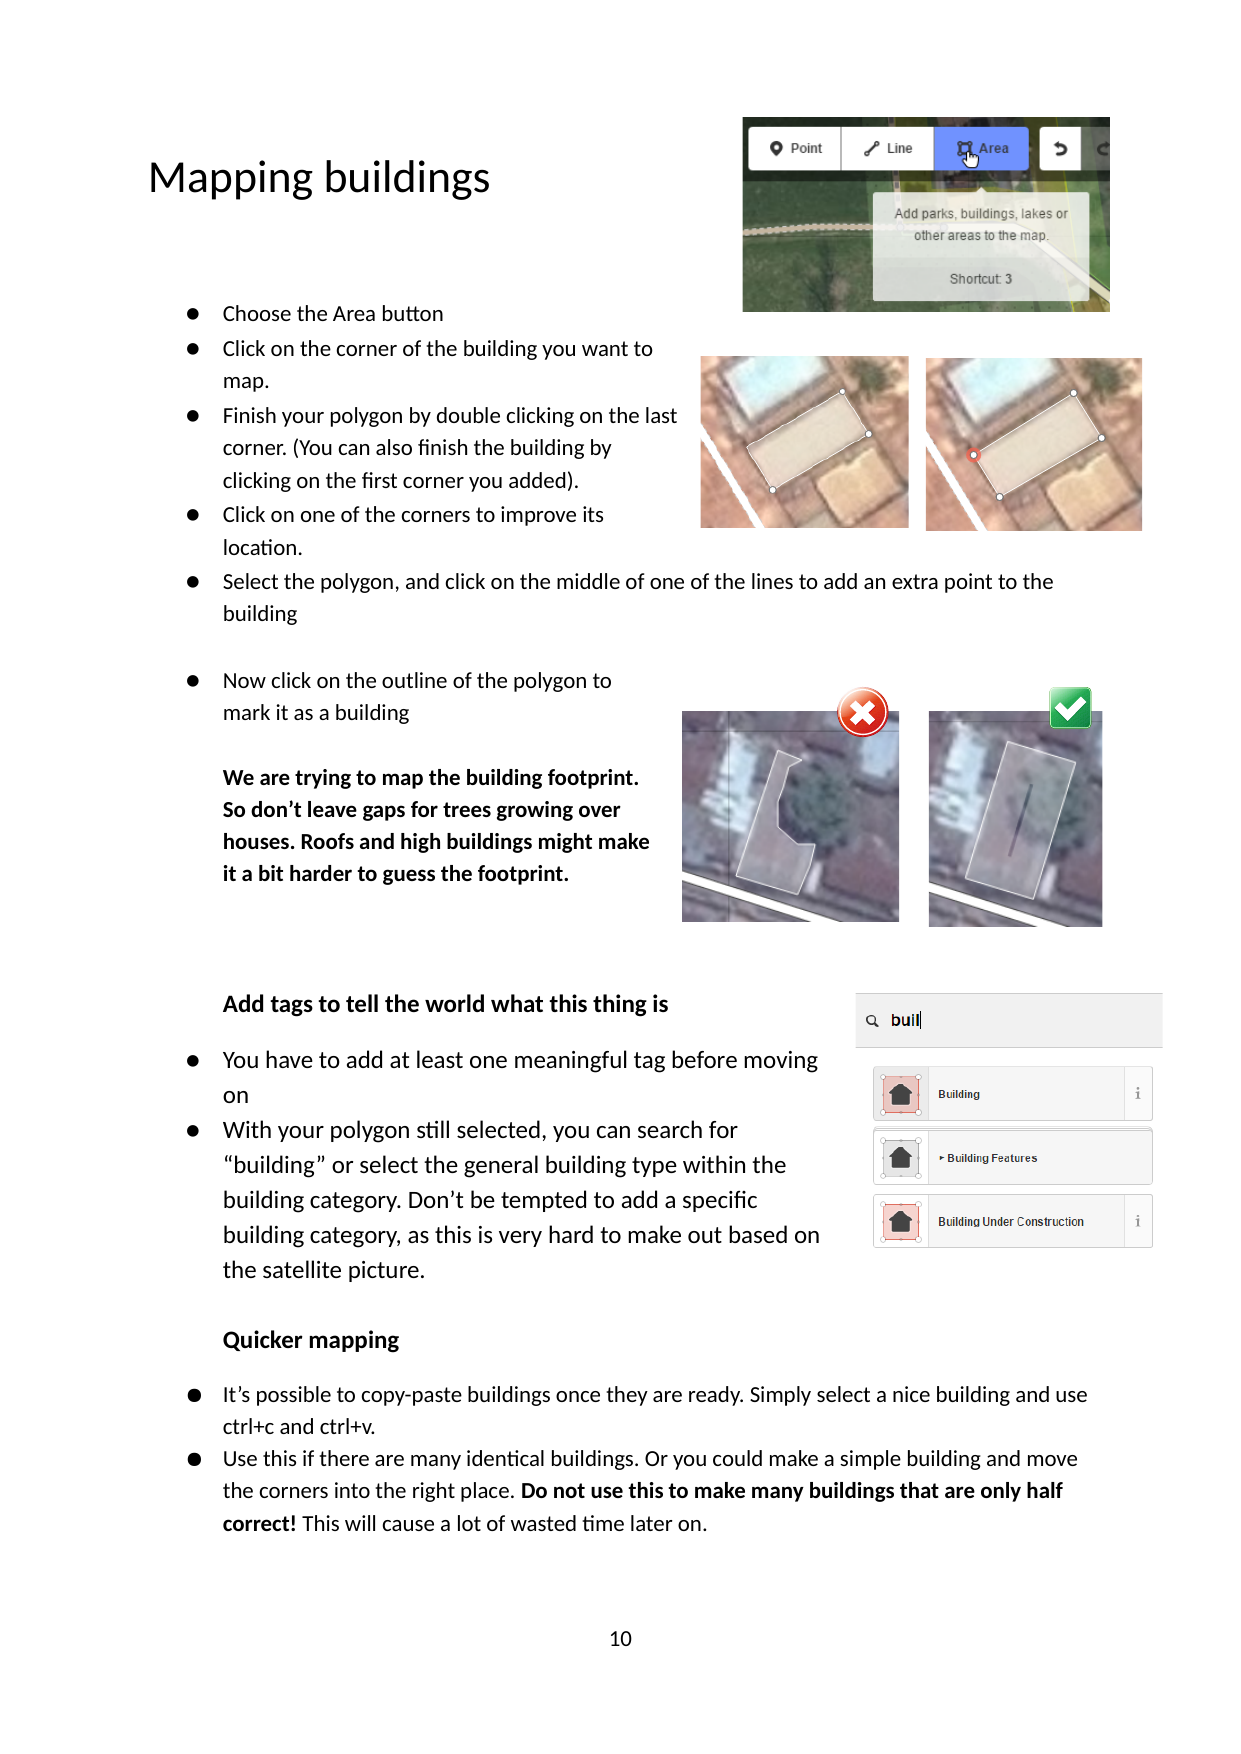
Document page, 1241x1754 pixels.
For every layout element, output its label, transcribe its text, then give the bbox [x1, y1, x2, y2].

list You have to add at least one meaningful tag before moving on [185, 1044, 855, 1109]
picture [682, 711, 900, 922]
list Now click on the outline of the polygon to mark it as a building [185, 664, 1093, 727]
text Add tags to tell the world what this thing is [223, 988, 855, 1019]
list Click on one of the corners to improve its location. [185, 498, 1093, 561]
list Finish your polygon by double clicking on the last corner. (You can also finish the building by clicking on the first corner you added). [185, 399, 700, 494]
text Mapping buildings [148, 148, 742, 203]
text We are trying to map the building footprint. So don’t leave gaps for trees growing over houses. Roofs and high buildings might make it a bit harder to guess the footprint. [223, 763, 682, 887]
list Choose the Area button [185, 297, 1093, 327]
list It’s possible to copy-paste buildings once they are ready. Simply select a nice building and use ctrl+c and ctrl+v. [185, 1380, 1093, 1440]
picture [855, 988, 1163, 1257]
list Use this if there are many identical buildings. Or you could make a simple building and move the corners into the right place. Do not use this to make many buildings that are only half correct! This will cause a lot of wasted time later on. [185, 1444, 1093, 1537]
text Quicker mapping [223, 1324, 1093, 1354]
text [900, 763, 928, 887]
list With your polygon still selected, you can search for “building” or select the general building type within the building category. Don’t be tempted to add a specific building category, as this is very hard to make out based on the satellite picture. [185, 1114, 1093, 1284]
list Select the polygon, and click on the middle of one of the lines to add an extra point to the building [185, 565, 1093, 627]
picture [700, 356, 909, 528]
picture [928, 711, 1103, 927]
list Click on the corner of the building you want to map. [185, 332, 1093, 395]
picture [925, 358, 1143, 531]
picture [742, 117, 1110, 312]
